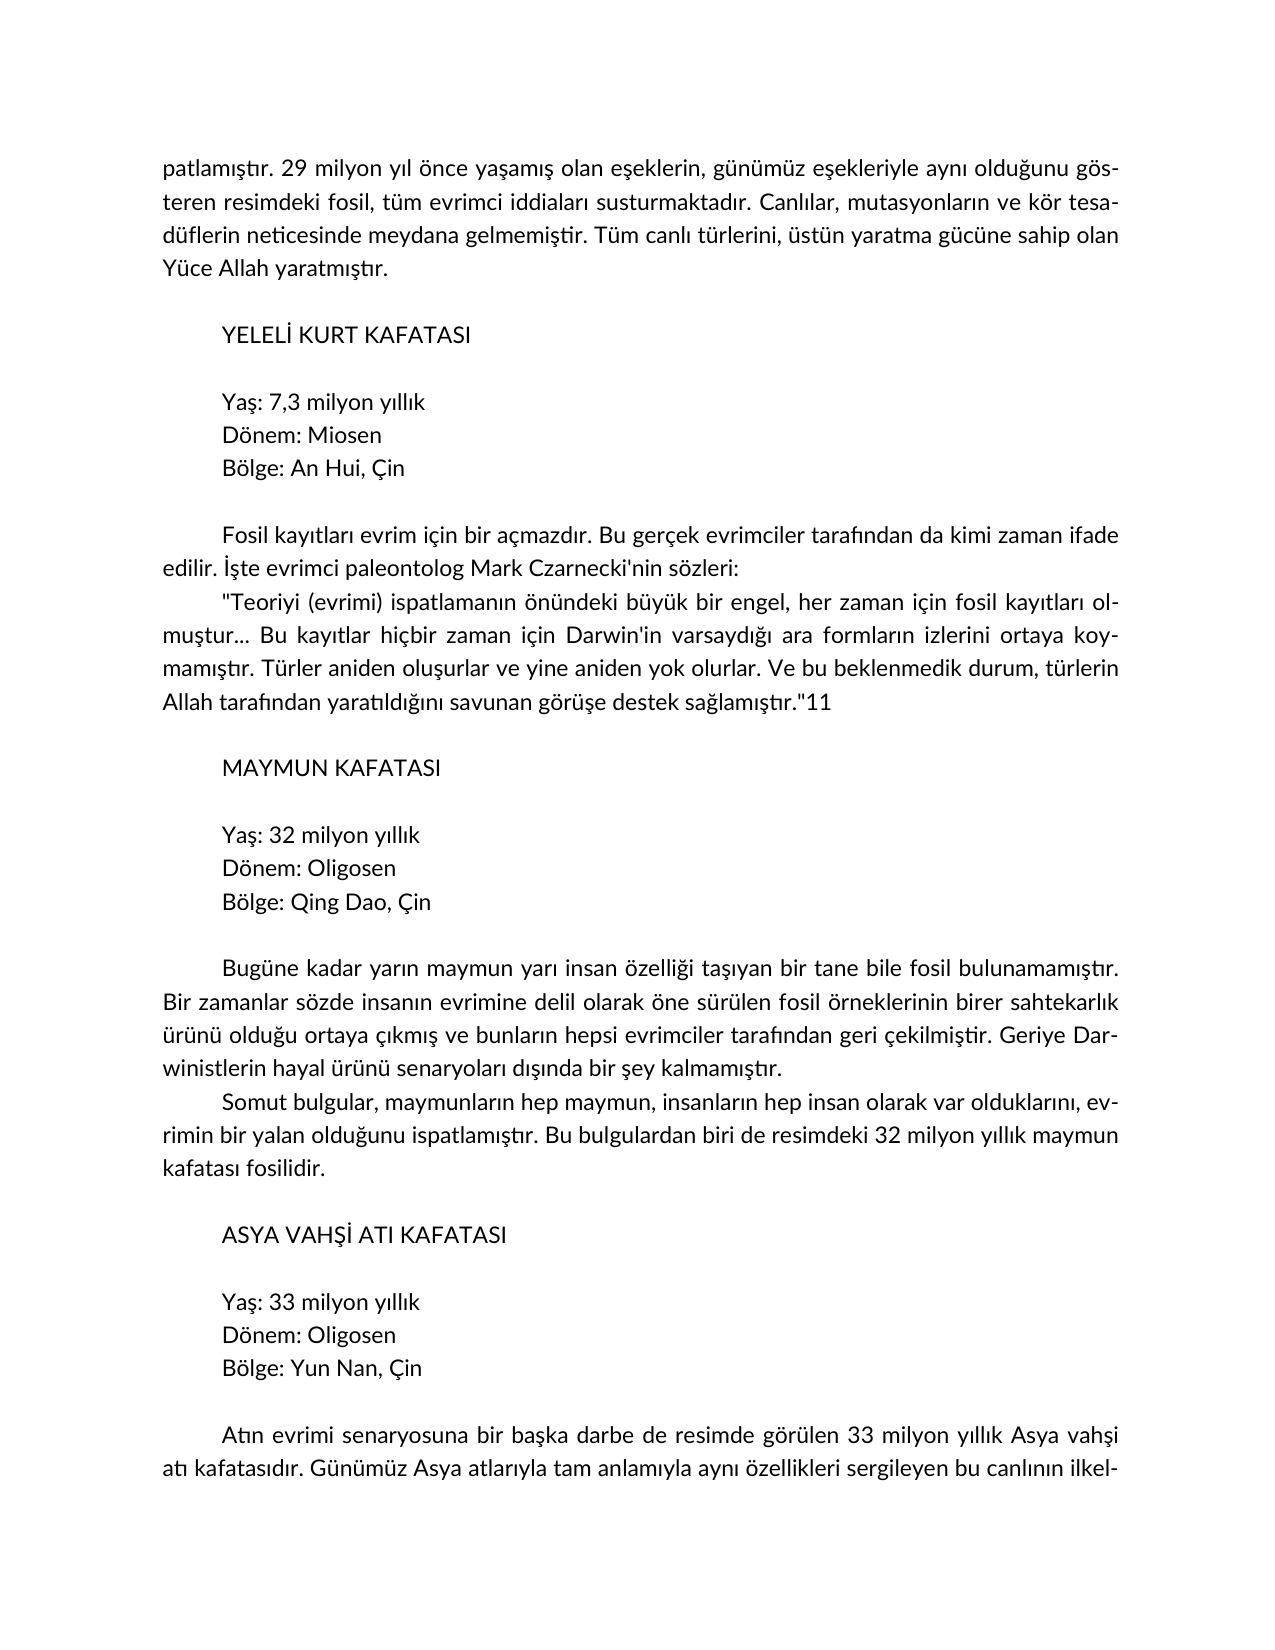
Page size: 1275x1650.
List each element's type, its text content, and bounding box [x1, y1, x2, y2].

text AS­YA VAHŞİ ATI KA­FA­TA­SI [162, 1217, 1119, 1250]
text Böl­ge: Qing Da­o, Çin [162, 883, 1119, 917]
text Böl­ge: Yun Nan, Çin [162, 1350, 1119, 1383]
text Yaş: 33 mil­yon yıl­lık [162, 1283, 1119, 1317]
text Dö­nem: Oli­go­sen [162, 1317, 1119, 1350]
text YE­LE­Lİ KURT KA­FA­TA­SI [162, 317, 1119, 350]
text So­mut bul­gu­lar, may­mun­la­rın hep may­mun, in­san­la­rın hep in­san ola­rak var ol­duk­la­rı­nı, ev­ri­min bir ya­lan ol­du­ğu­nu is­pat­la­mış­tır. Bu bul­gu­lar­dan bi­ri de re­sim­de­ki 32 mil­yon yıl­lık may­mun ka­fa­ta­sı fo­si­li­dir. [162, 1083, 1119, 1183]
text Bu­gü­ne ka­dar ya­rın may­mun ya­rı in­san özel­li­ği ta­şı­yan bir ta­ne bi­le fo­sil bu­lu­na­ma­mış­tır. Bir za­man­lar söz­de in­sa­nın ev­ri­mi­ne de­lil ola­rak öne sü­rü­len fo­sil ör­nek­le­ri­nin bi­rer sah­te­kar­lık ürü­nü ol­du­ğu or­ta­ya çık­mış ve bun­la­rın hep­si ev­rim­ci­ler ta­ra­fın­dan ge­ri çe­kil­miş­tir. Ge­ri­ye Dar­wi­nist­le­rin ha­yal ürü­nü se­nar­yo­la­rı dı­şın­da bir şey kal­ma­mış­tır. [162, 950, 1119, 1083]
text "Te­ori­yi (ev­ri­mi) is­pat­la­manın önün­de­ki bü­yük bir en­gel, her za­man için fo­sil kayıtları ol­muş­tur... Bu kayıtlar hiç­bir za­man için Dar­win'in var­saydığı ara form­ların iz­le­ri­ni or­ta­ya koy­mamıştır. Tür­ler ani­den olu­şur­lar ve yi­ne ani­den yok olur­lar. Ve bu bek­len­me­dik du­rum, tür­le­rin Al­lah ta­rafından ya­ratıldığını sa­vu­nan gö­rü­şe des­tek sağ­lamıştır."11 [162, 583, 1119, 717]
text MAY­MUN KA­FA­TA­SI [162, 750, 1119, 783]
text Yaş: 32 mil­yon yıl­lık [162, 817, 1119, 850]
text Fo­sil ka­yıt­la­rı ev­rim için bir aç­maz­dır. Bu ger­çek ev­rim­ci­ler ta­ra­fın­dan da ki­mi za­man ifa­de edi­lir. İş­te ev­rim­ci pa­le­on­to­log Mark Czar­nec­ki'nin söz­le­ri: [162, 517, 1119, 583]
text Atın ev­ri­mi se­nar­yo­su­na bir baş­ka dar­be de re­sim­de gö­rü­len 33 mil­yon yıl­lık As­ya vah­şi atı ka­fa­ta­sı­dır. Gü­nü­müz As­ya at­la­rıy­la tam an­la­mıy­la ay­nı özel­lik­le­ri ser­gi­le­yen bu can­lı­nın il­kel­ [162, 1417, 1119, 1483]
text Dö­nem: Mio­sen [162, 417, 1119, 450]
text Dö­nem: Oli­go­sen [162, 850, 1119, 883]
text Yaş: 7,3 mil­yon yıl­lık [162, 383, 1119, 417]
text Böl­ge: An Hu­i, Çin [162, 450, 1119, 483]
text pat­lamıştır. 29 mil­yon yıl ön­ce ya­şamış olan eşek­le­rin, gü­nü­müz eşek­le­riy­le aynı ol­du­ğu­nu gös­te­ren re­sim­de­ki fo­sil, tüm ev­rim­ci id­dia­ları sus­tur­mak­tadır. Canlılar, mu­tas­yon­ların ve kör te­sa­düf­le­rin ne­ti­ce­sin­de mey­da­na gel­me­miş­tir. Tüm canlı tür­le­ri­ni, üs­tün ya­rat­ma gü­cü­ne sa­hip olan Yü­ce Al­lah ya­ratmıştır. [162, 150, 1119, 283]
